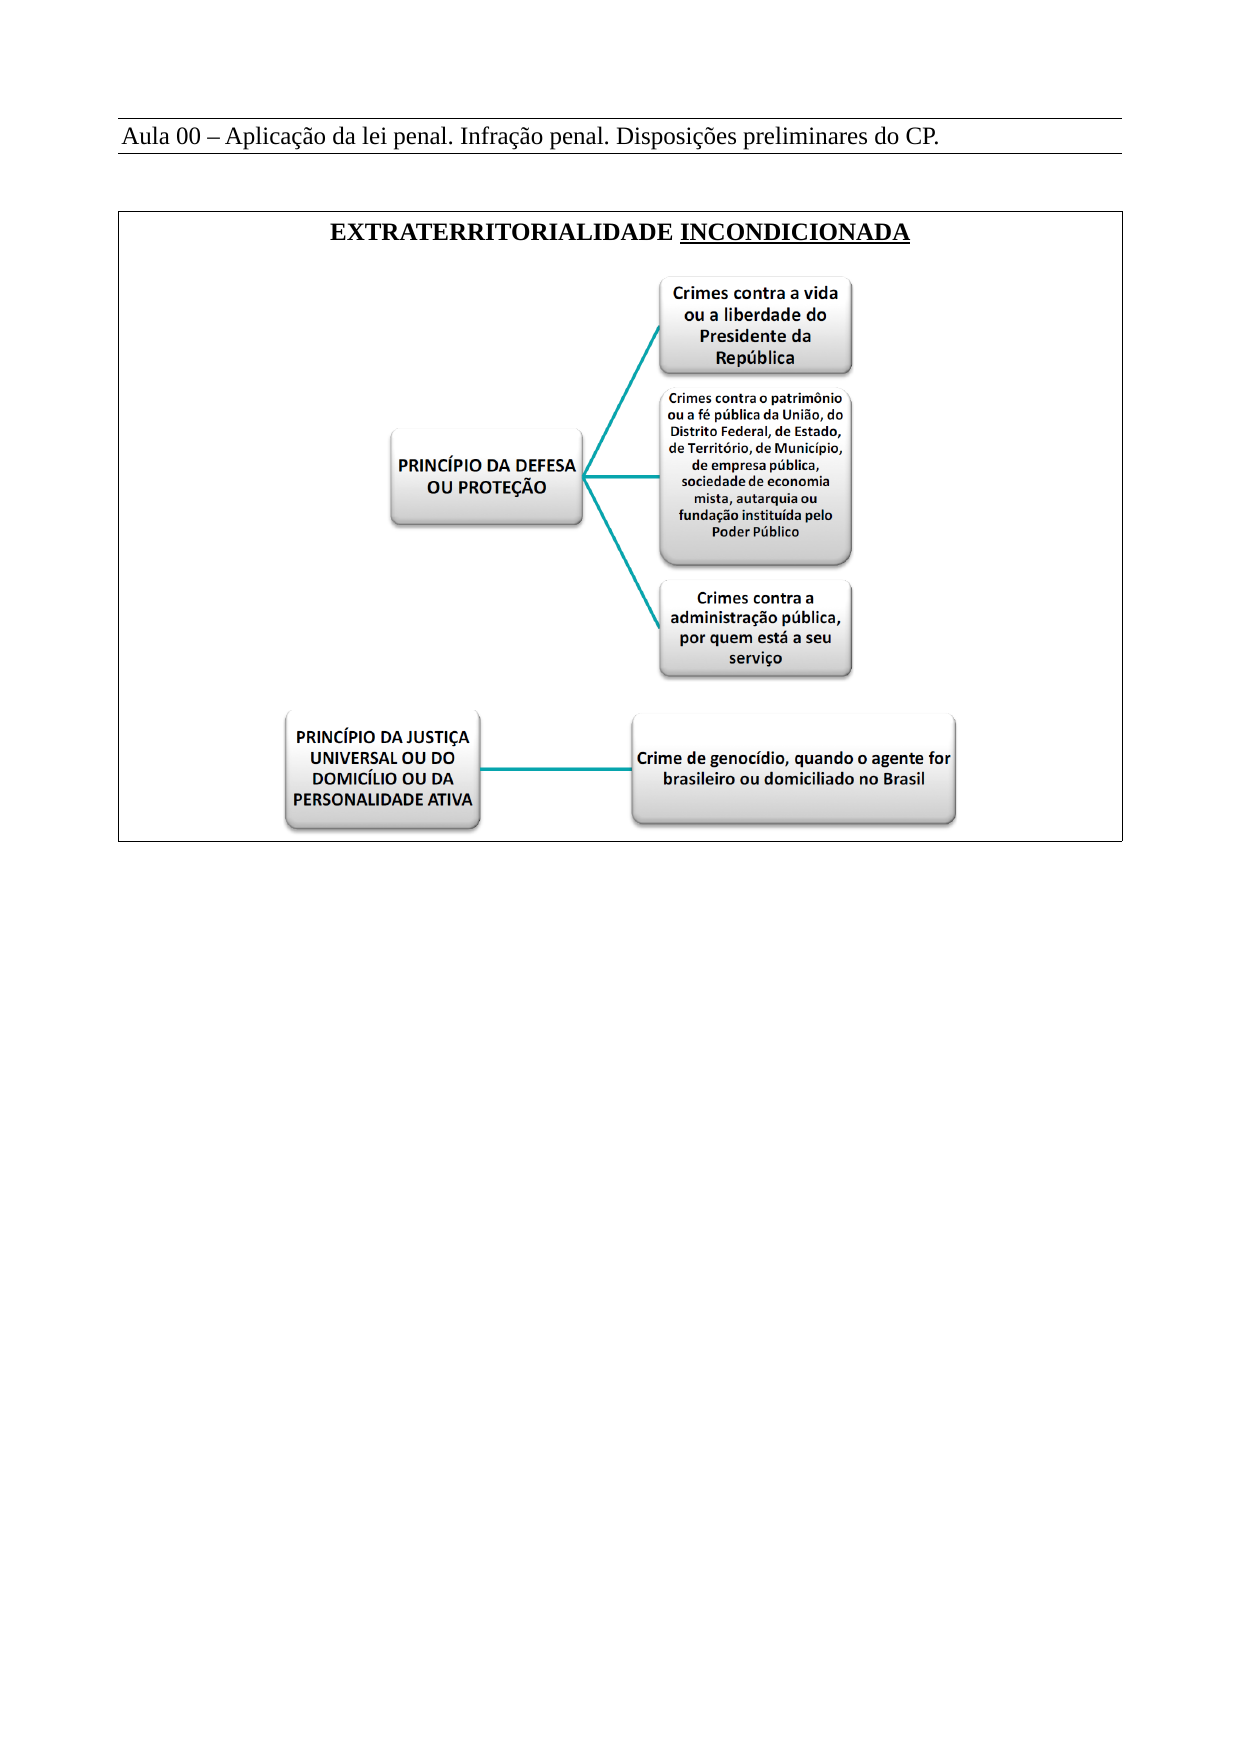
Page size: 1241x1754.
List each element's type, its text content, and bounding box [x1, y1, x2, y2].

picture [282, 710, 958, 836]
picture [386, 274, 855, 682]
table_header EXTRATERRITORIALIDADE INCONDICIONADA [119, 212, 1122, 841]
